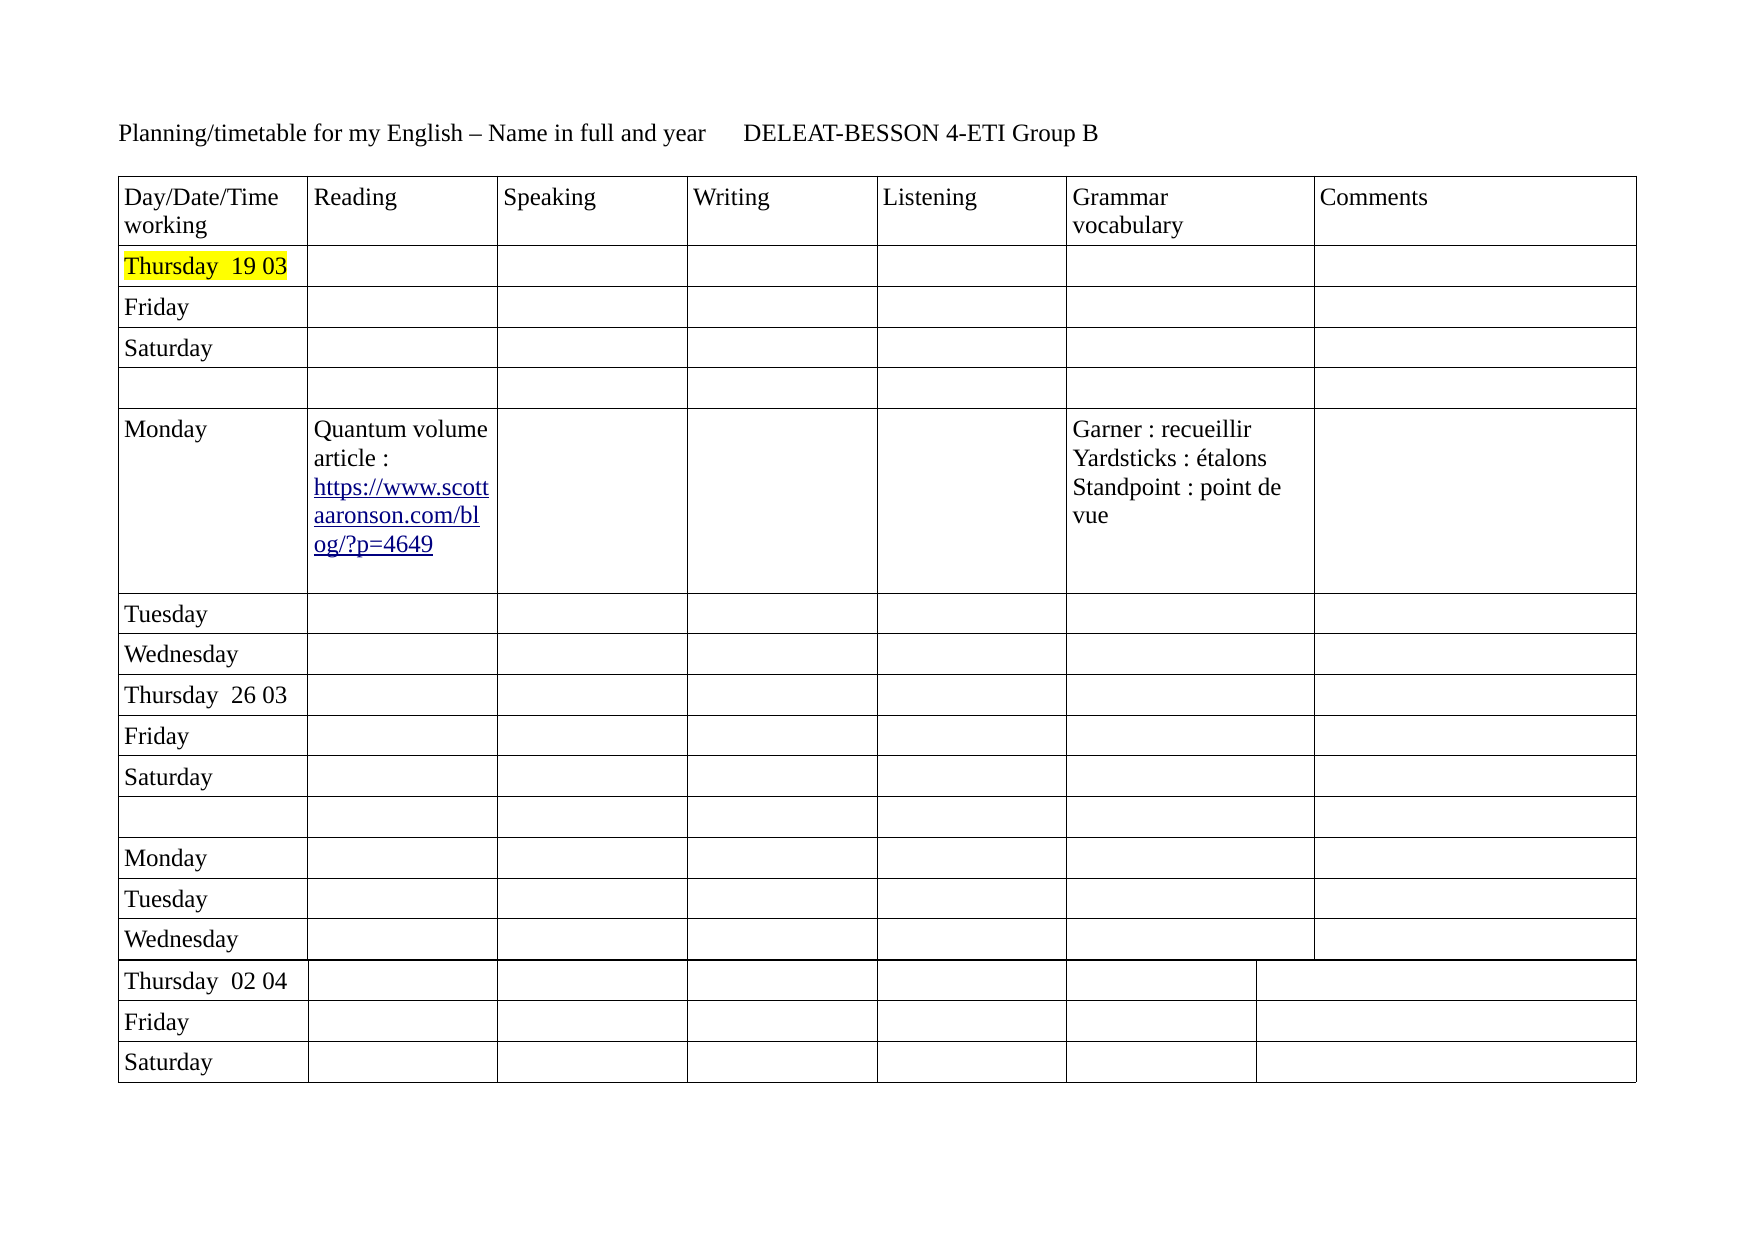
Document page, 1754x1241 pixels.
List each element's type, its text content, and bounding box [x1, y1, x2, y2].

table_cell [688, 919, 877, 959]
table_cell [1315, 675, 1636, 715]
table_header Writing [688, 177, 877, 245]
table_cell [308, 716, 497, 755]
table_cell [688, 246, 877, 286]
table_header Listening [878, 177, 1066, 245]
table_cell Wednesday [119, 634, 307, 674]
table_cell [878, 368, 1066, 408]
table_cell [878, 1042, 1066, 1082]
table_header Day/Date/Time working [119, 177, 307, 245]
table_header [1257, 961, 1636, 1000]
table_cell [308, 328, 497, 367]
table_header Thursday 02 04 [119, 961, 308, 1000]
table_cell [1067, 716, 1314, 755]
table_cell [688, 1001, 877, 1041]
table_cell Friday [119, 1001, 308, 1041]
table_cell [1067, 634, 1314, 674]
table_cell [498, 838, 687, 878]
table_cell [1067, 838, 1314, 878]
table_cell Saturday [119, 328, 307, 367]
table_cell [1067, 287, 1314, 327]
table_cell [878, 675, 1066, 715]
table_cell [498, 634, 687, 674]
table_cell [498, 879, 687, 918]
table_cell [119, 797, 307, 837]
table_cell [1315, 328, 1636, 367]
table_cell [878, 409, 1066, 592]
table_cell [498, 409, 687, 592]
table_cell [878, 287, 1066, 327]
table_cell [308, 246, 497, 286]
table_cell [1315, 594, 1636, 633]
table_cell [1315, 716, 1636, 755]
table_cell [308, 797, 497, 837]
table_cell Thursday 26 03 [119, 675, 307, 715]
table_cell [498, 756, 687, 796]
table_cell Monday [119, 838, 307, 878]
table_header Grammar vocabulary [1067, 177, 1314, 245]
table_header [688, 961, 877, 1000]
table_cell [1315, 409, 1636, 592]
table_cell [1067, 368, 1314, 408]
table_cell [498, 246, 687, 286]
table_cell [1257, 1042, 1636, 1082]
table_cell [498, 287, 687, 327]
table_cell Friday [119, 716, 307, 755]
table_cell [878, 879, 1066, 918]
table_cell [309, 1001, 497, 1041]
table_cell [1315, 634, 1636, 674]
table_cell Tuesday [119, 594, 307, 633]
table_header [498, 961, 687, 1000]
table_header [309, 961, 497, 1000]
table_cell [688, 409, 877, 592]
table_cell [688, 838, 877, 878]
table_cell Garner : recueillir Yardsticks : étalons Standpoint : point de vue [1067, 409, 1314, 592]
table_cell [498, 716, 687, 755]
table_cell [308, 594, 497, 633]
table_cell [308, 879, 497, 918]
table_cell [119, 368, 307, 408]
table_cell [688, 675, 877, 715]
table_header Speaking [498, 177, 687, 245]
table_cell Tuesday [119, 879, 307, 918]
table_cell [308, 634, 497, 674]
table_cell [1315, 756, 1636, 796]
table_cell Saturday [119, 1042, 308, 1082]
table_cell [1315, 919, 1636, 959]
table_cell [1257, 1001, 1636, 1041]
table_cell [688, 1042, 877, 1082]
table_cell [498, 919, 687, 959]
table_cell [688, 368, 877, 408]
table_cell [308, 287, 497, 327]
table_cell [308, 756, 497, 796]
table_cell [1315, 287, 1636, 327]
table_cell [688, 716, 877, 755]
table_cell [878, 838, 1066, 878]
table_cell [498, 1042, 687, 1082]
table_cell [1067, 594, 1314, 633]
table_cell [308, 368, 497, 408]
table_cell [878, 328, 1066, 367]
table_cell Wednesday [119, 919, 307, 959]
table_cell [1315, 246, 1636, 286]
table_cell [1067, 1001, 1256, 1041]
table_cell [498, 1001, 687, 1041]
table_cell [1067, 1042, 1256, 1082]
table_cell [688, 594, 877, 633]
table_cell [878, 1001, 1066, 1041]
table_cell [878, 919, 1066, 959]
table_header Comments [1315, 177, 1636, 245]
table_cell [688, 287, 877, 327]
table_cell [878, 756, 1066, 796]
table_cell [1315, 838, 1636, 878]
table_cell [688, 879, 877, 918]
table_cell [688, 328, 877, 367]
table_cell [878, 634, 1066, 674]
table_cell [1067, 879, 1314, 918]
table_cell [1067, 675, 1314, 715]
table_cell [878, 716, 1066, 755]
table_cell [688, 797, 877, 837]
table_cell [1315, 879, 1636, 918]
table_cell [1067, 919, 1314, 959]
table_header [878, 961, 1066, 1000]
table_cell [688, 756, 877, 796]
table_cell [878, 797, 1066, 837]
table_cell [498, 797, 687, 837]
table_header Reading [308, 177, 497, 245]
table_cell Monday [119, 409, 307, 592]
table_cell [498, 328, 687, 367]
table_cell [308, 675, 497, 715]
table_cell [688, 634, 877, 674]
table_cell [308, 919, 497, 959]
table_cell [1067, 328, 1314, 367]
table_cell [308, 838, 497, 878]
table_cell Friday [119, 287, 307, 327]
table_cell [498, 368, 687, 408]
table_cell Saturday [119, 756, 307, 796]
table_header [1067, 961, 1256, 1000]
table_cell [498, 675, 687, 715]
table_cell [1315, 368, 1636, 408]
table_cell [1067, 246, 1314, 286]
table_cell [878, 246, 1066, 286]
table_cell [498, 594, 687, 633]
table_cell Quantum volume article : https://www.scottaaronson.com/blog/?p=4649 [308, 409, 497, 592]
table_cell [1067, 797, 1314, 837]
table_cell [1315, 797, 1636, 837]
table_cell Thursday 19 03 [119, 246, 307, 286]
text Planning/timetable for my English – Name in full and year DELEAT-BESSON 4-ETI Group B [118, 118, 1636, 147]
table_cell [309, 1042, 497, 1082]
table_cell [1067, 756, 1314, 796]
table_cell [878, 594, 1066, 633]
